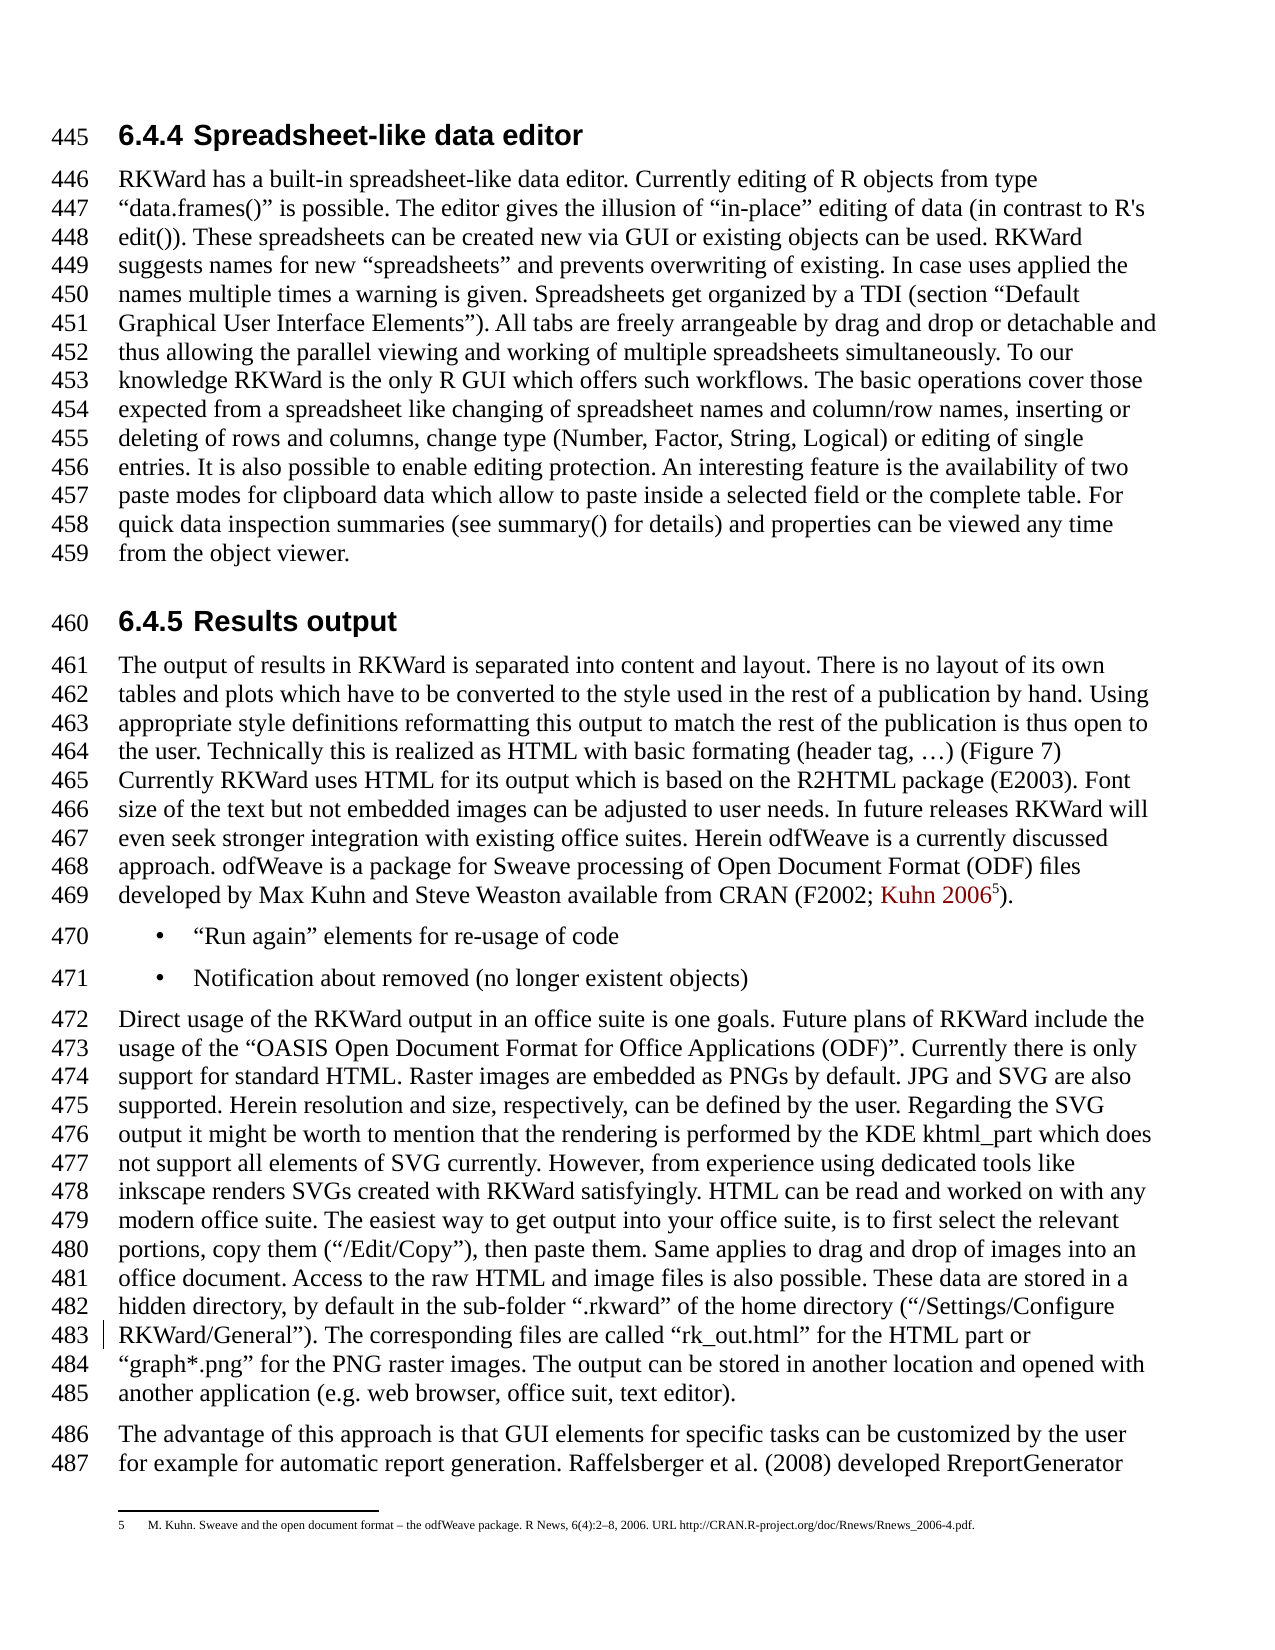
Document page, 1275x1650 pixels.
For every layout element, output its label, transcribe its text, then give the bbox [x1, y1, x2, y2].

list Notification about removed (no longer existent objects) [156, 963, 1157, 991]
text Direct usage of the RKWard output in an office suite is one goals. Future plans of RKWard include the usage of the “OASIS Open Document Format for Office Applications (ODF)”. Currently there is only support for standard HTML. Raster images are embedded as PNGs by default. JPG and SVG are also supported. Herein resolution and size, respectively, can be defined by the user. Regarding the SVG output it might be worth to mention that the rendering is performed by the KDE khtml_part which does not support all elements of SVG currently. However, from experience using dedicated tools like inkscape renders SVGs created with RKWard satisfyingly. HTML can be read and worked on with any modern office suite. The easiest way to get output into your office suite, is to first select the relevant portions, copy them (“/Edit/Copy”), then paste them. Same applies to drag and drop of images into an office document. Access to the raw HTML and image files is also possible. These data are stored in a hidden directory, by default in the sub-folder “.rkward” of the home directory (“/Settings/Configure RKWard/General”). The corresponding files are called “rk_out.html” for the HTML part or “graph*.png” for the PNG raster images. The output can be stored in another location and opened with another application (e.g. web browser, office suit, text editor). [118, 1004, 1157, 1406]
text RKWard has a built-in spreadsheet-like data editor. Currently editing of R objects from type “data.frames()” is possible. The editor gives the illusion of “in-place” editing of data (in contrast to R's edit()). These spreadsheets can be created new via GUI or existing objects can be used. RKWard suggests names for new “spreadsheets” and prevents overwriting of existing. In case uses applied the names multiple times a warning is given. Spreadsheets get organized by a TDI (section “Default Graphical User Interface Elements”). All tabs are freely arrangeable by drag and drop or detachable and thus allowing the parallel viewing and working of multiple spreadsheets simultaneously. To our knowledge RKWard is the only R GUI which offers such workflows. The basic operations cover those expected from a spreadsheet like changing of spreadsheet names and column/row names, inserting or deleting of rows and columns, change type (Number, Factor, String, Logical) or editing of single entries. It is also possible to enable editing protection. An interesting feature is the availability of two paste modes for clipboard data which allow to paste inside a selected field or the complete table. For quick data inspection summaries (see summary() for details) and properties can be viewed any time from the object viewer. [118, 164, 1157, 567]
list “Run again” elements for re-usage of code [156, 921, 1157, 950]
text The advantage of this approach is that GUI elements for specific tasks can be customized by the user for example for automatic report generation. Raffelsberger et al. (2008) developed RreportGenerator [118, 1419, 1157, 1476]
text M. Kuhn. Sweave and the open document format – the odfWeave package. R News, 6(4):2–8, 2006. URL http://CRAN.R-project.org/doc/Rnews/Rnews_2006-4.pdf. [118, 1517, 1157, 1532]
subtitle Results output [118, 604, 1157, 638]
subtitle Spreadsheet-like data editor [118, 118, 1157, 152]
text The output of results in RKWard is separated into content and layout. There is no layout of its own tables and plots which have to be converted to the style used in the rest of a publication by hand. Using appropriate style definitions reformatting this output to match the rest of the publication is thus open to the user. Technically this is realized as HTML with basic formating (header tag, …) (Figure 7) Currently RKWard uses HTML for its output which is based on the R2HTML package (E2003). Font size of the text but not embedded images can be adjusted to user needs. In future releases RKWard will even seek stronger integration with existing office suites. Herein odfWeave is a currently discussed approach. odfWeave is a package for Sweave processing of Open Document Format (ODF) ﬁles developed by Max Kuhn and Steve Weaston available from CRAN (F2002; Kuhn 2006). [118, 650, 1157, 909]
